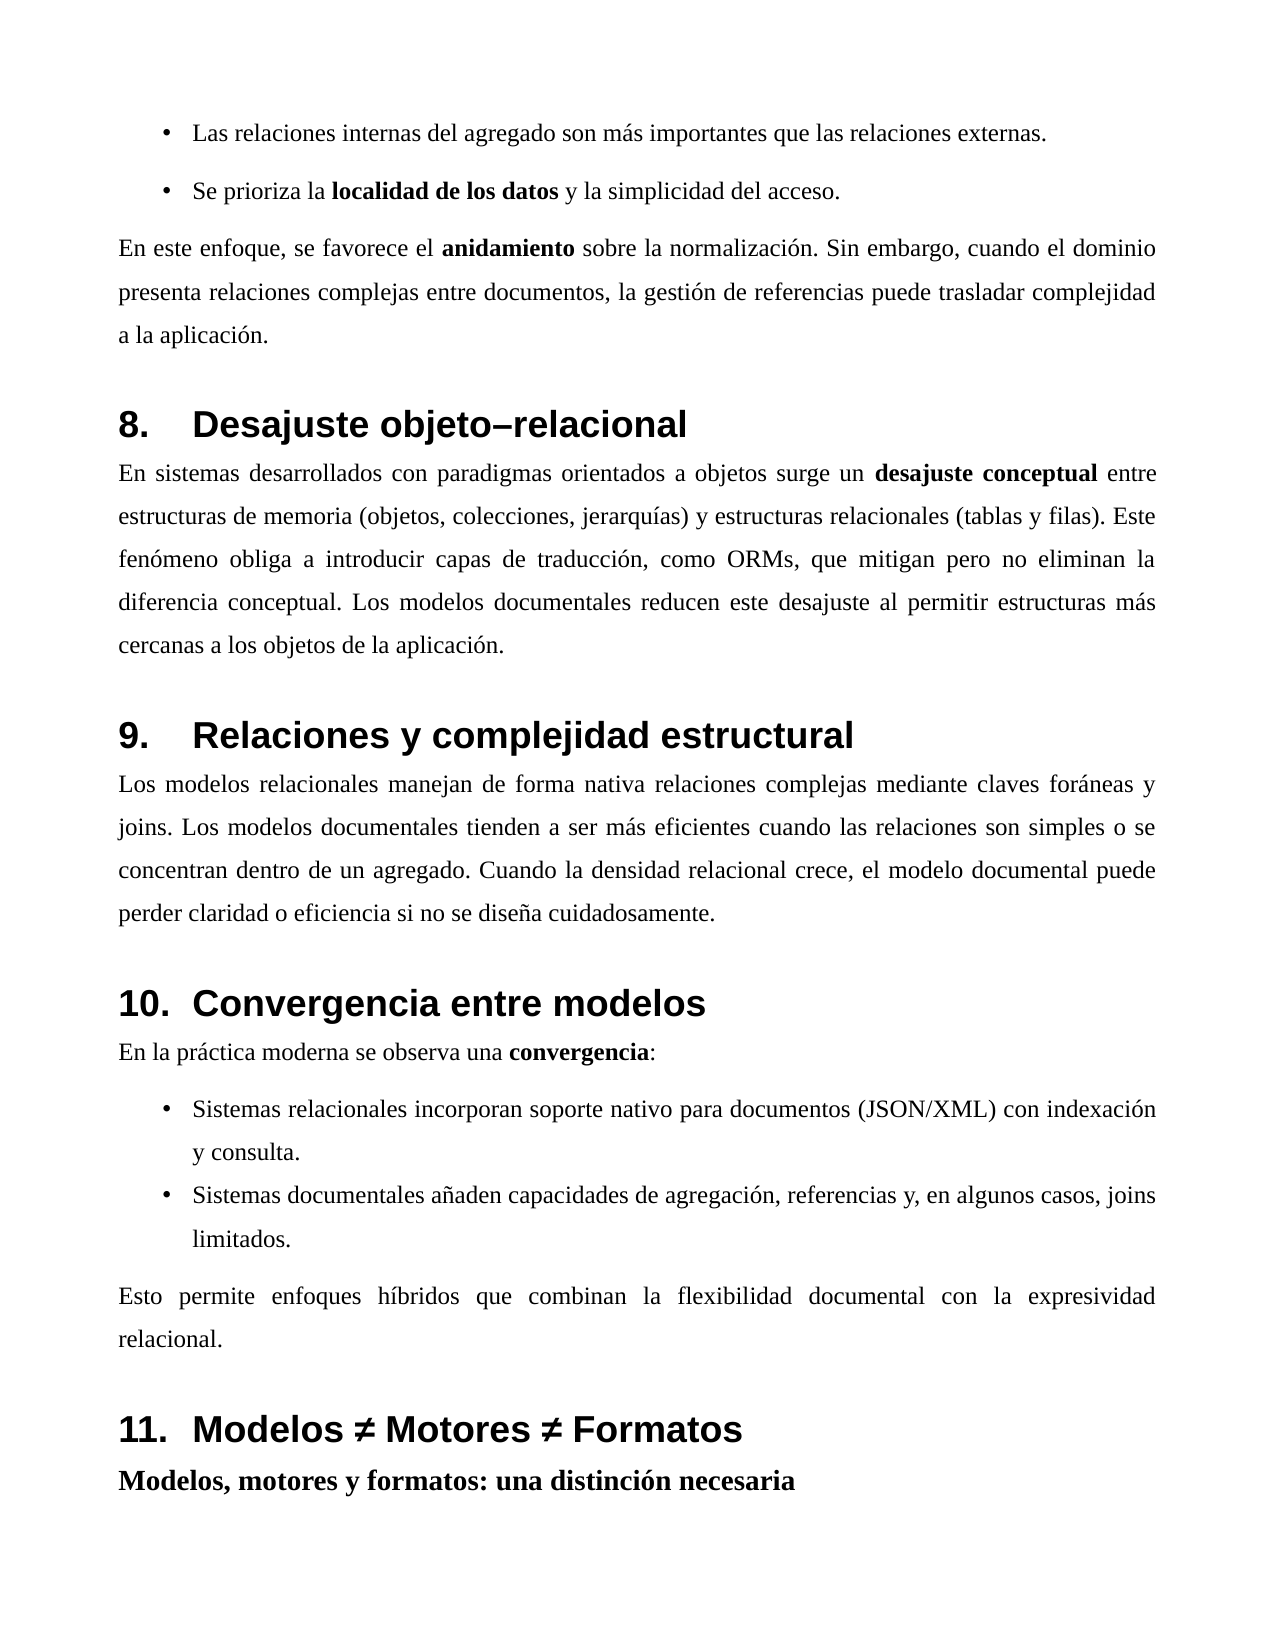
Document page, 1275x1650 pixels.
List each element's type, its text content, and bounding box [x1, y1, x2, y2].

list Sistemas documentales añaden capacidades de agregación, referencias y, en algunos casos, joins limitados. [162, 1181, 1157, 1252]
text Esto permite enfoques híbridos que combinan la flexibilidad documental con la expresividad relacional. [118, 1281, 1157, 1353]
subtitle Desajuste objeto–relacional [118, 402, 1157, 446]
list Sistemas relacionales incorporan soporte nativo para documentos (JSON/XML) con indexación y consulta. [162, 1094, 1157, 1166]
text Los modelos relacionales manejan de forma nativa relaciones complejas mediante claves foráneas y joins. Los modelos documentales tienden a ser más eficientes cuando las relaciones son simples o se concentran dentro de un agregado. Cuando la densidad relacional crece, el modelo documental puede perder claridad o eficiencia si no se diseña cuidadosamente. [118, 769, 1157, 927]
list Las relaciones internas del agregado son más importantes que las relaciones externas. [162, 118, 1157, 147]
list Se prioriza la localidad de los datos y la simplicidad del acceso. [162, 176, 1157, 204]
text En este enfoque, se favorece el anidamiento sobre la normalización. Sin embargo, cuando el dominio presenta relaciones complejas entre documentos, la gestión de referencias puede trasladar complejidad a la aplicación. [118, 233, 1157, 348]
subtitle Relaciones y complejidad estructural [118, 713, 1157, 756]
subtitle Convergencia entre modelos [118, 981, 1157, 1024]
text Modelos, motores y formatos: una distinción necesaria [118, 1463, 1157, 1496]
text En sistemas desarrollados con paradigmas orientados a objetos surge un desajuste conceptual entre estructuras de memoria (objetos, colecciones, jerarquías) y estructuras relacionales (tablas y filas). Este fenómeno obliga a introducir capas de traducción, como ORMs, que mitigan pero no eliminan la diferencia conceptual. Los modelos documentales reducen este desajuste al permitir estructuras más cercanas a los objetos de la aplicación. [118, 458, 1157, 659]
subtitle Modelos ≠ Motores ≠ Formatos [118, 1407, 1157, 1450]
text En la práctica moderna se observa una convergencia: [118, 1037, 1157, 1065]
